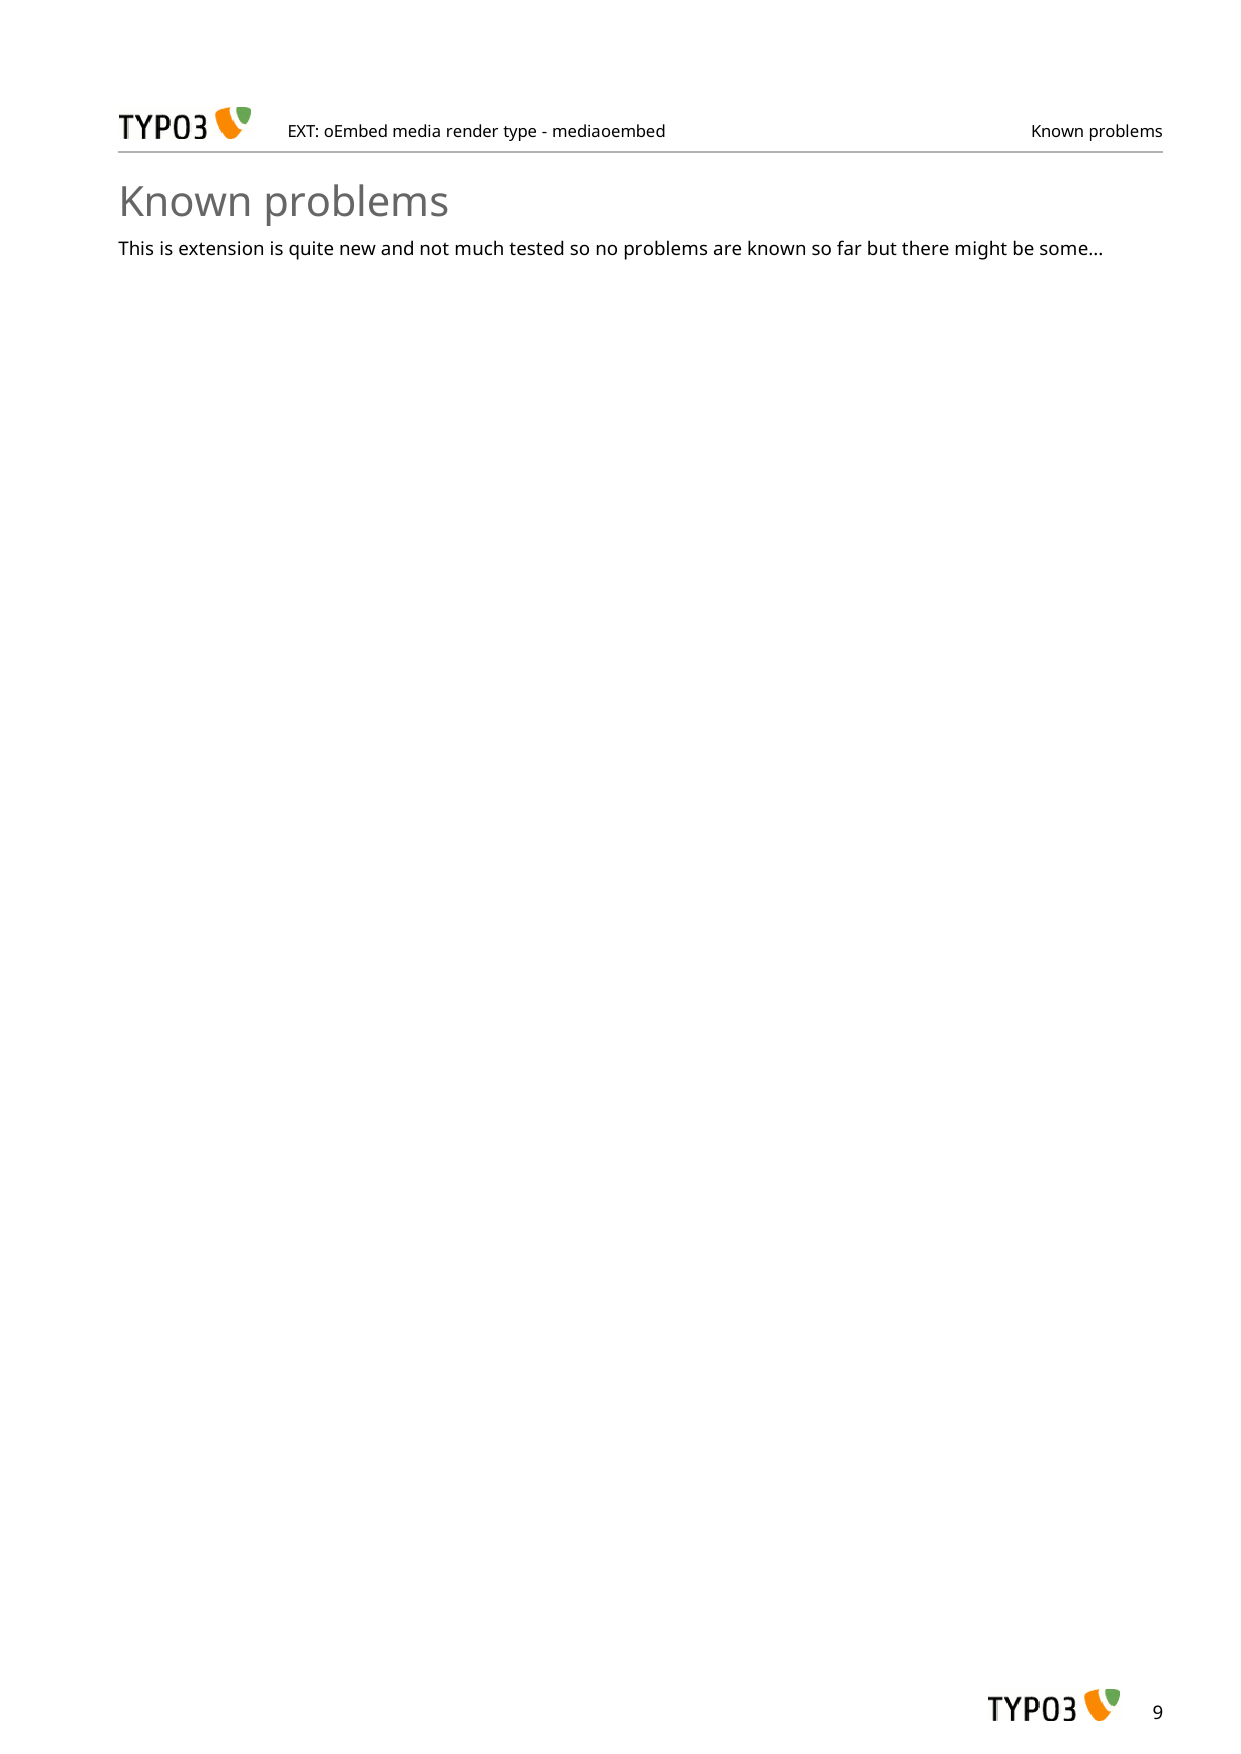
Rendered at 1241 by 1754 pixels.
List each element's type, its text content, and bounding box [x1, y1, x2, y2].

picture [118, 106, 254, 139]
subtitle Known problems [118, 172, 1163, 228]
text This is extension is quite new and not much tested so no problems are known so far but there might be some... [118, 234, 1163, 260]
picture [987, 1688, 1123, 1721]
